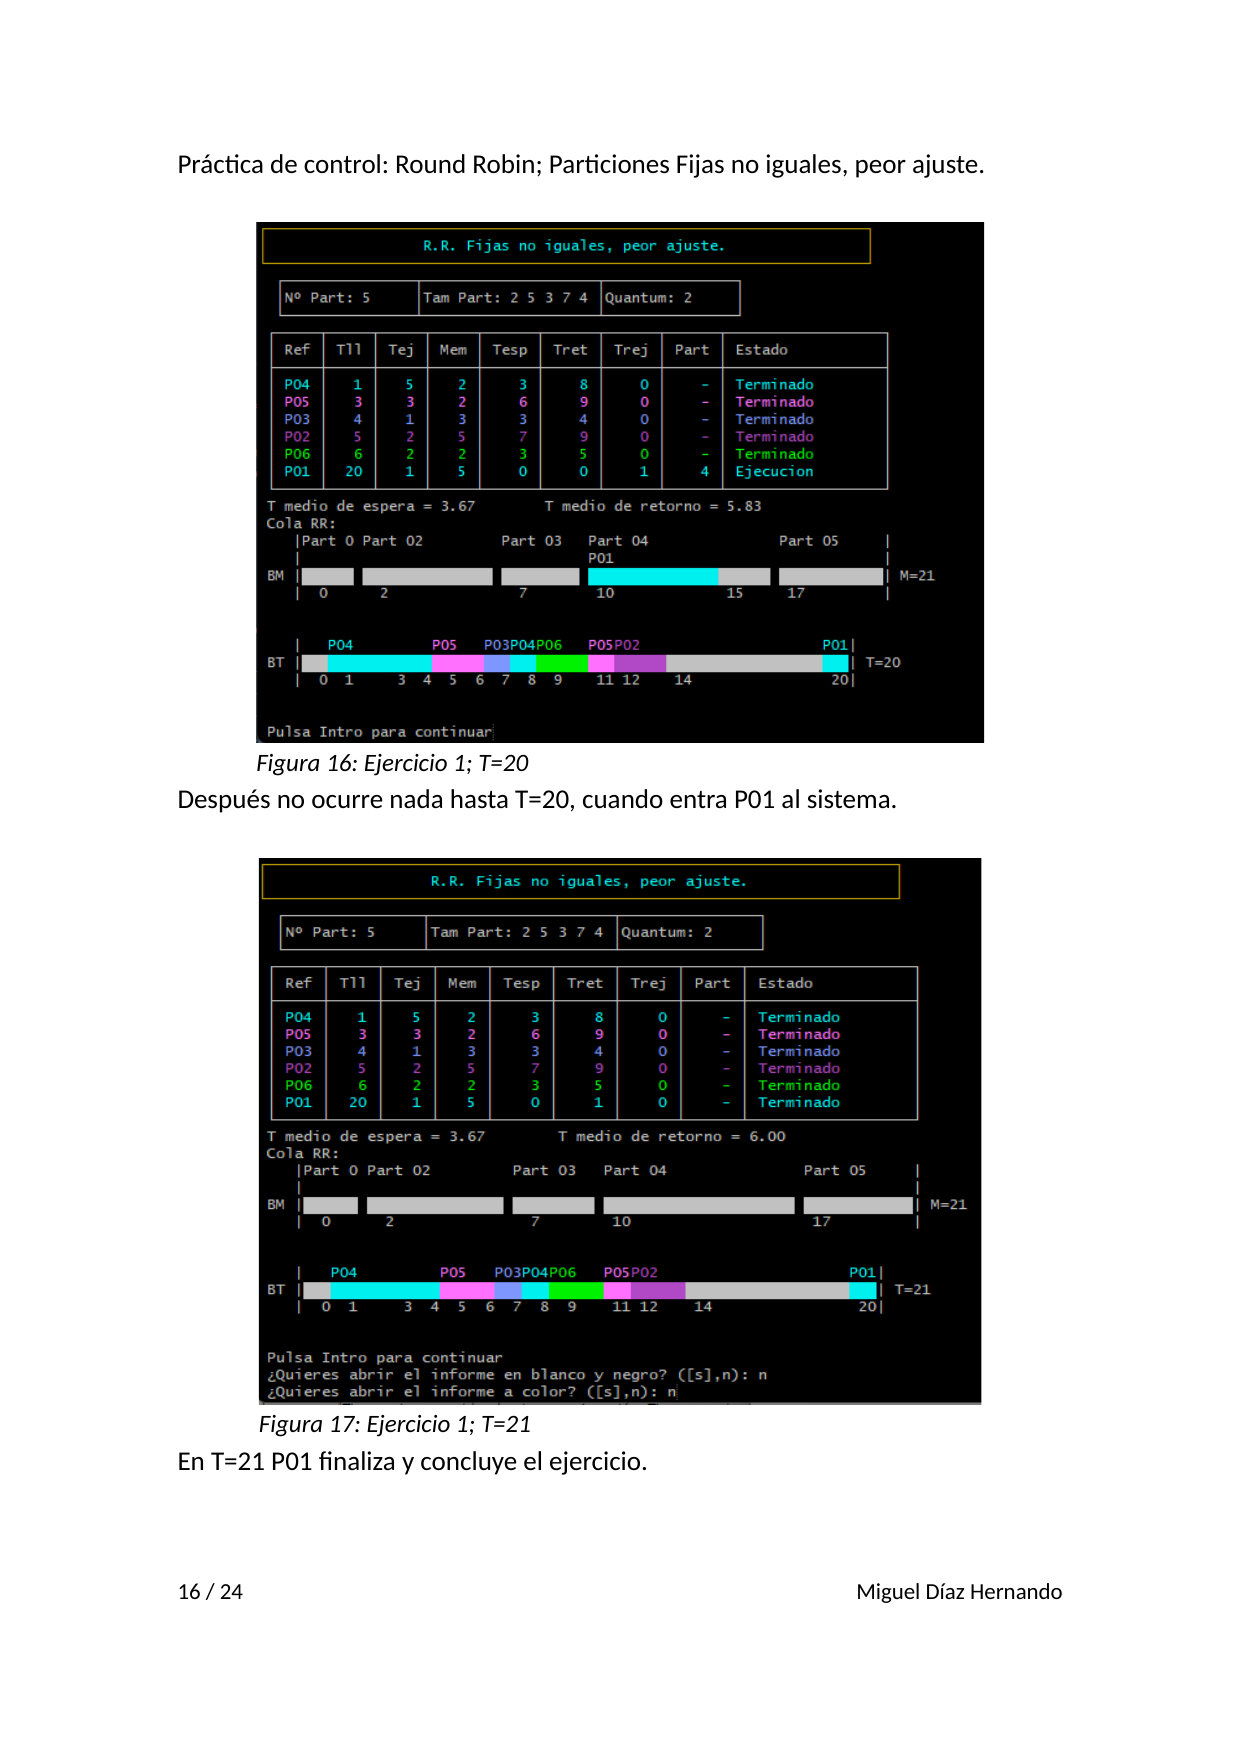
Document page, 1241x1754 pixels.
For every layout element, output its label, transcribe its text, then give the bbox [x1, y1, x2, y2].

text Figura 17: Ejercicio 1; T=21 [259, 1405, 982, 1439]
text En T=21 P01 finaliza y concluye el ejercicio. [177, 833, 1063, 1477]
picture [258, 858, 982, 1405]
text Figura 16: Ejercicio 1; T=20 [256, 743, 984, 778]
text Después no ocurre nada hasta T=20, cuando entra P01 al sistema. [177, 210, 1063, 816]
picture [256, 222, 985, 743]
